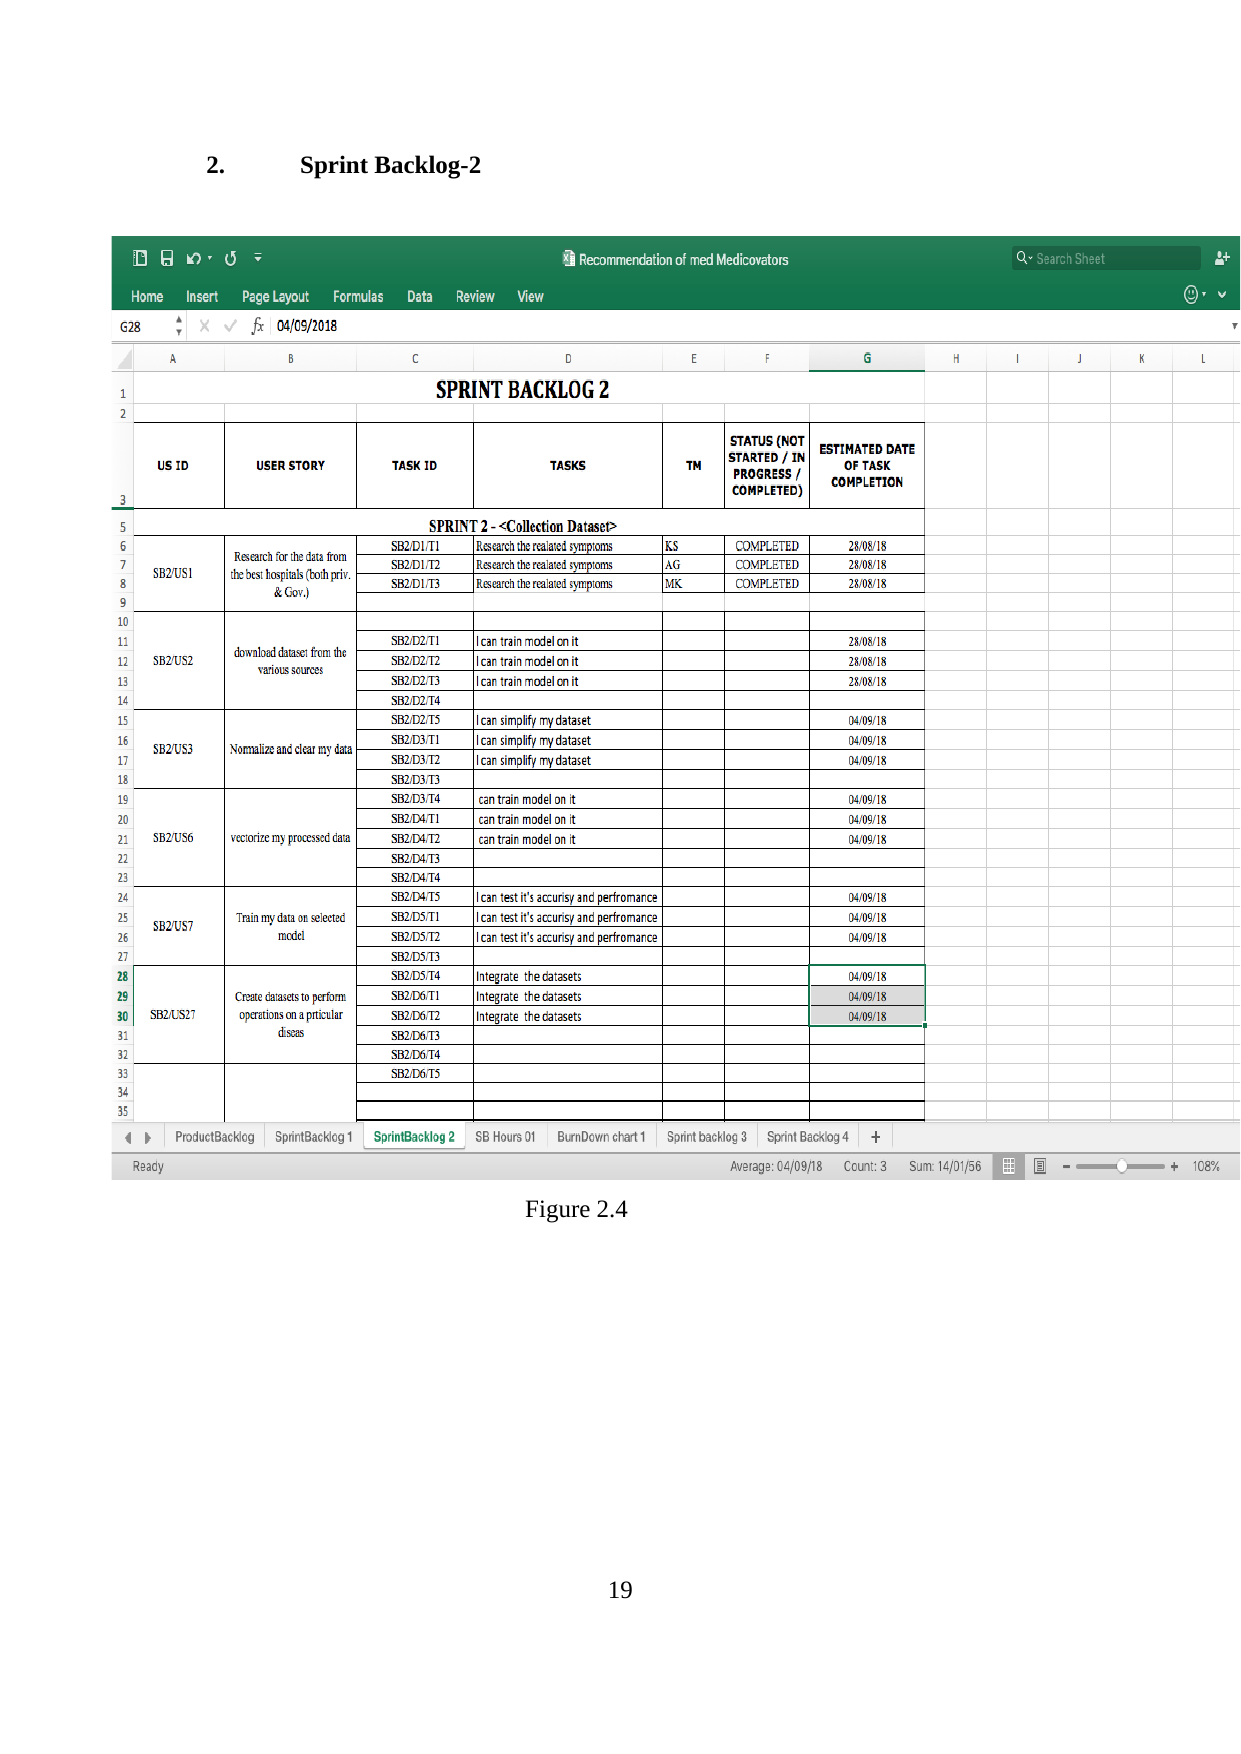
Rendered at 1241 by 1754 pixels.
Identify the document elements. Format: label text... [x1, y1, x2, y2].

picture [111, 236, 1241, 1180]
list Sprint Backlog-2 [206, 150, 1090, 179]
list Figure 2.4 [206, 1180, 1090, 1223]
